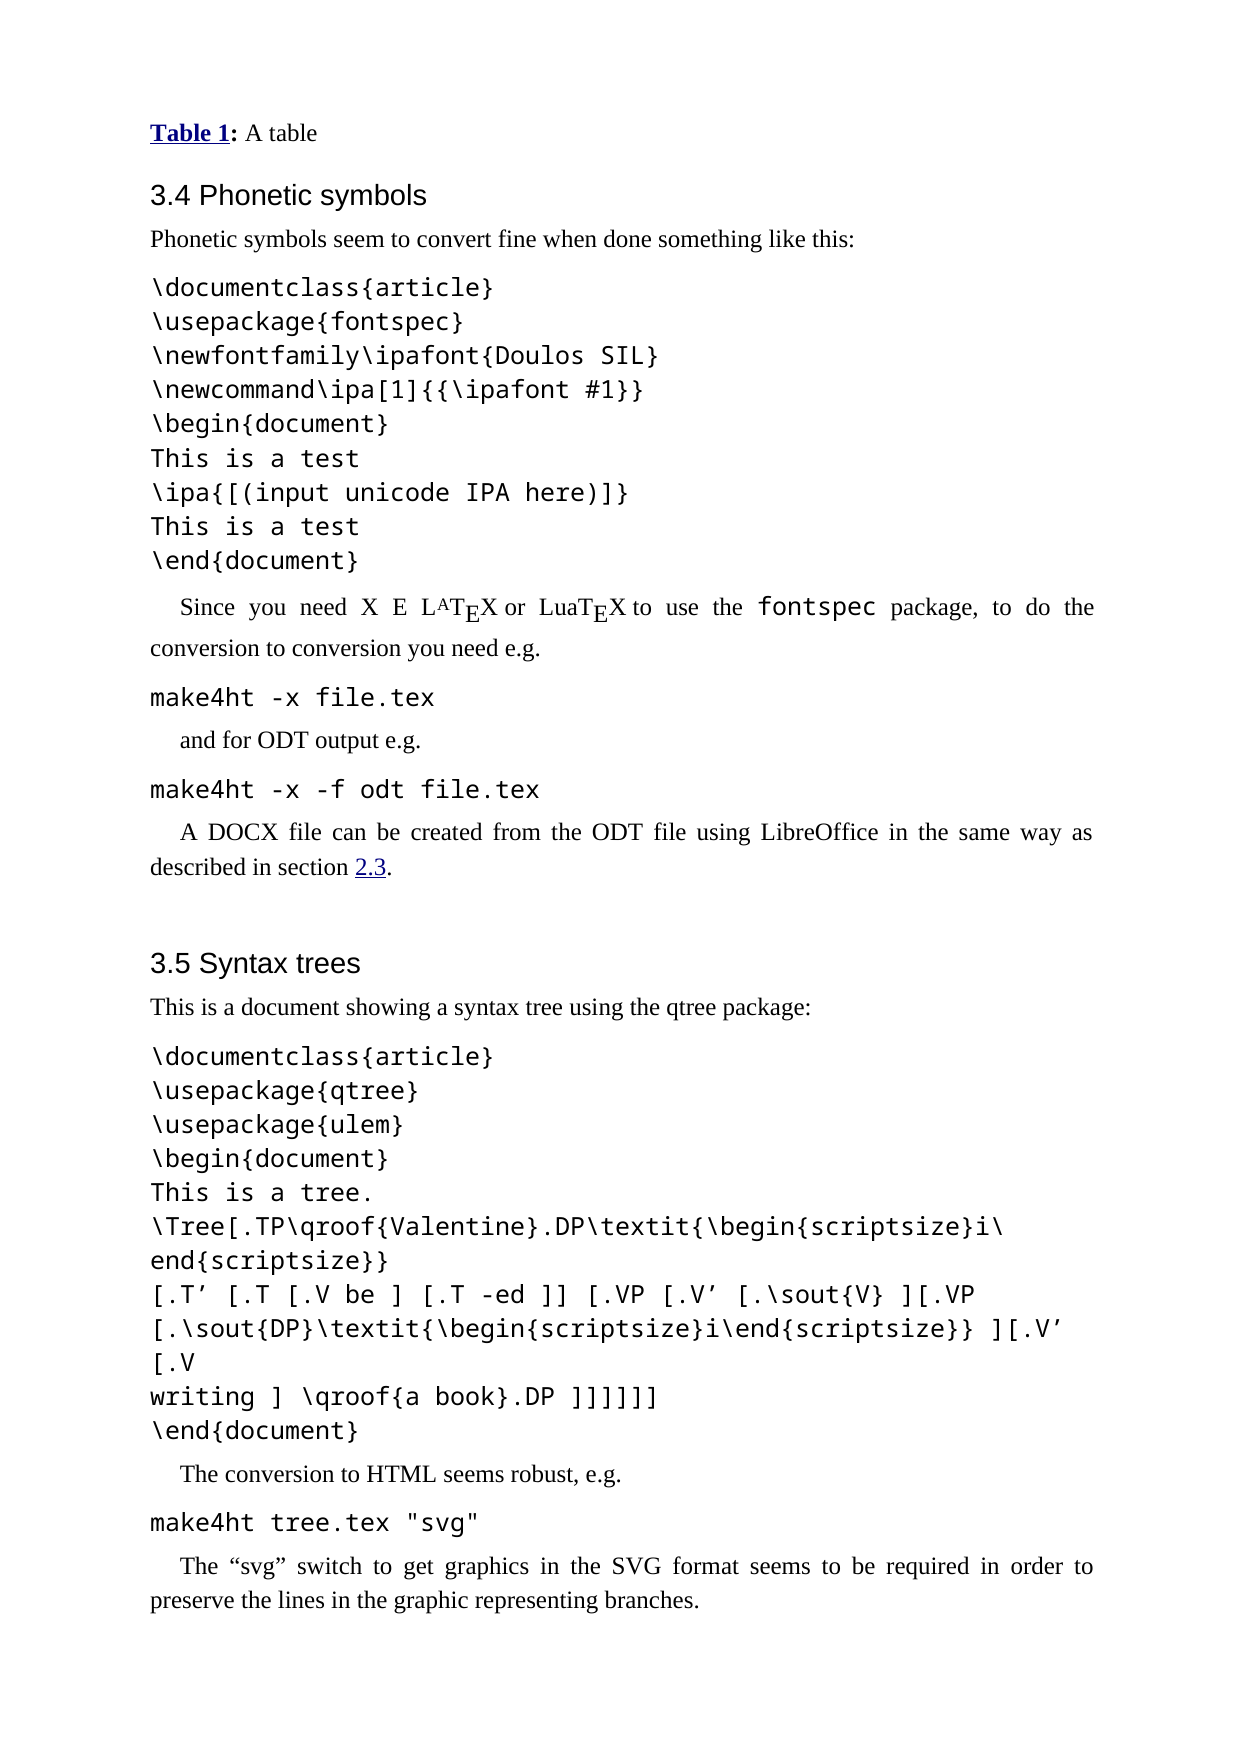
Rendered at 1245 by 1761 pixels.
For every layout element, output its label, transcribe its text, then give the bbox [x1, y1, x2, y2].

text Table 1: A table [150, 118, 1095, 147]
text This is a document showing a syntax tree using the qtree package: [150, 992, 1095, 1021]
subtitle 3.4 Phonetic symbols [150, 178, 1095, 211]
subtitle 3.5 Syntax trees [150, 946, 1095, 979]
text and for ODT output e.g. [150, 725, 1095, 754]
text Since you need X E LATEX or LuaTEX to use the fontspec package, to do the conversion to conversion you need e.g. [150, 588, 1095, 662]
text \documentclass{article} \usepackage{fontspec} \newfontfamily\ipafont{Doulos SIL} \newcommand\ipa[1]{{\ipafont #1}} \begin{document} This is a test \ipa{[(input unicode IPA here)]} This is a test \end{document} [150, 270, 1095, 576]
text \documentclass{article} \usepackage{qtree} \usepackage{ulem} \begin{document} This is a tree. \Tree[.TP\qroof{Valentine}.DP\textit{\begin{scriptsize}i\end{scriptsize}} [.T’ [.T [.V be ] [.T -ed ]] [.VP [.V’ [.\sout{V} ][.VP [.\sout{DP}\textit{\begin{scriptsize}i\end{scriptsize}} ][.V’ [.V writing ] \qroof{a book}.DP ]]]]]] \end{document} [150, 1038, 1095, 1447]
text The “svg” switch to get graphics in the SVG format seems to be required in order to preserve the lines in the graphic representing branches. [150, 1551, 1095, 1614]
text make4ht -x -f odt file.tex [150, 772, 1095, 806]
text make4ht tree.tex "svg" [150, 1505, 1095, 1539]
text A DOCX file can be created from the ODT file using LibreOffice in the same way as described in section 2.3. [150, 817, 1095, 881]
text make4ht -x file.tex [150, 679, 1095, 714]
text The conversion to HTML seems robust, e.g. [150, 1459, 1095, 1487]
text Phonetic symbols seem to convert fine when done something like this: [150, 224, 1095, 252]
